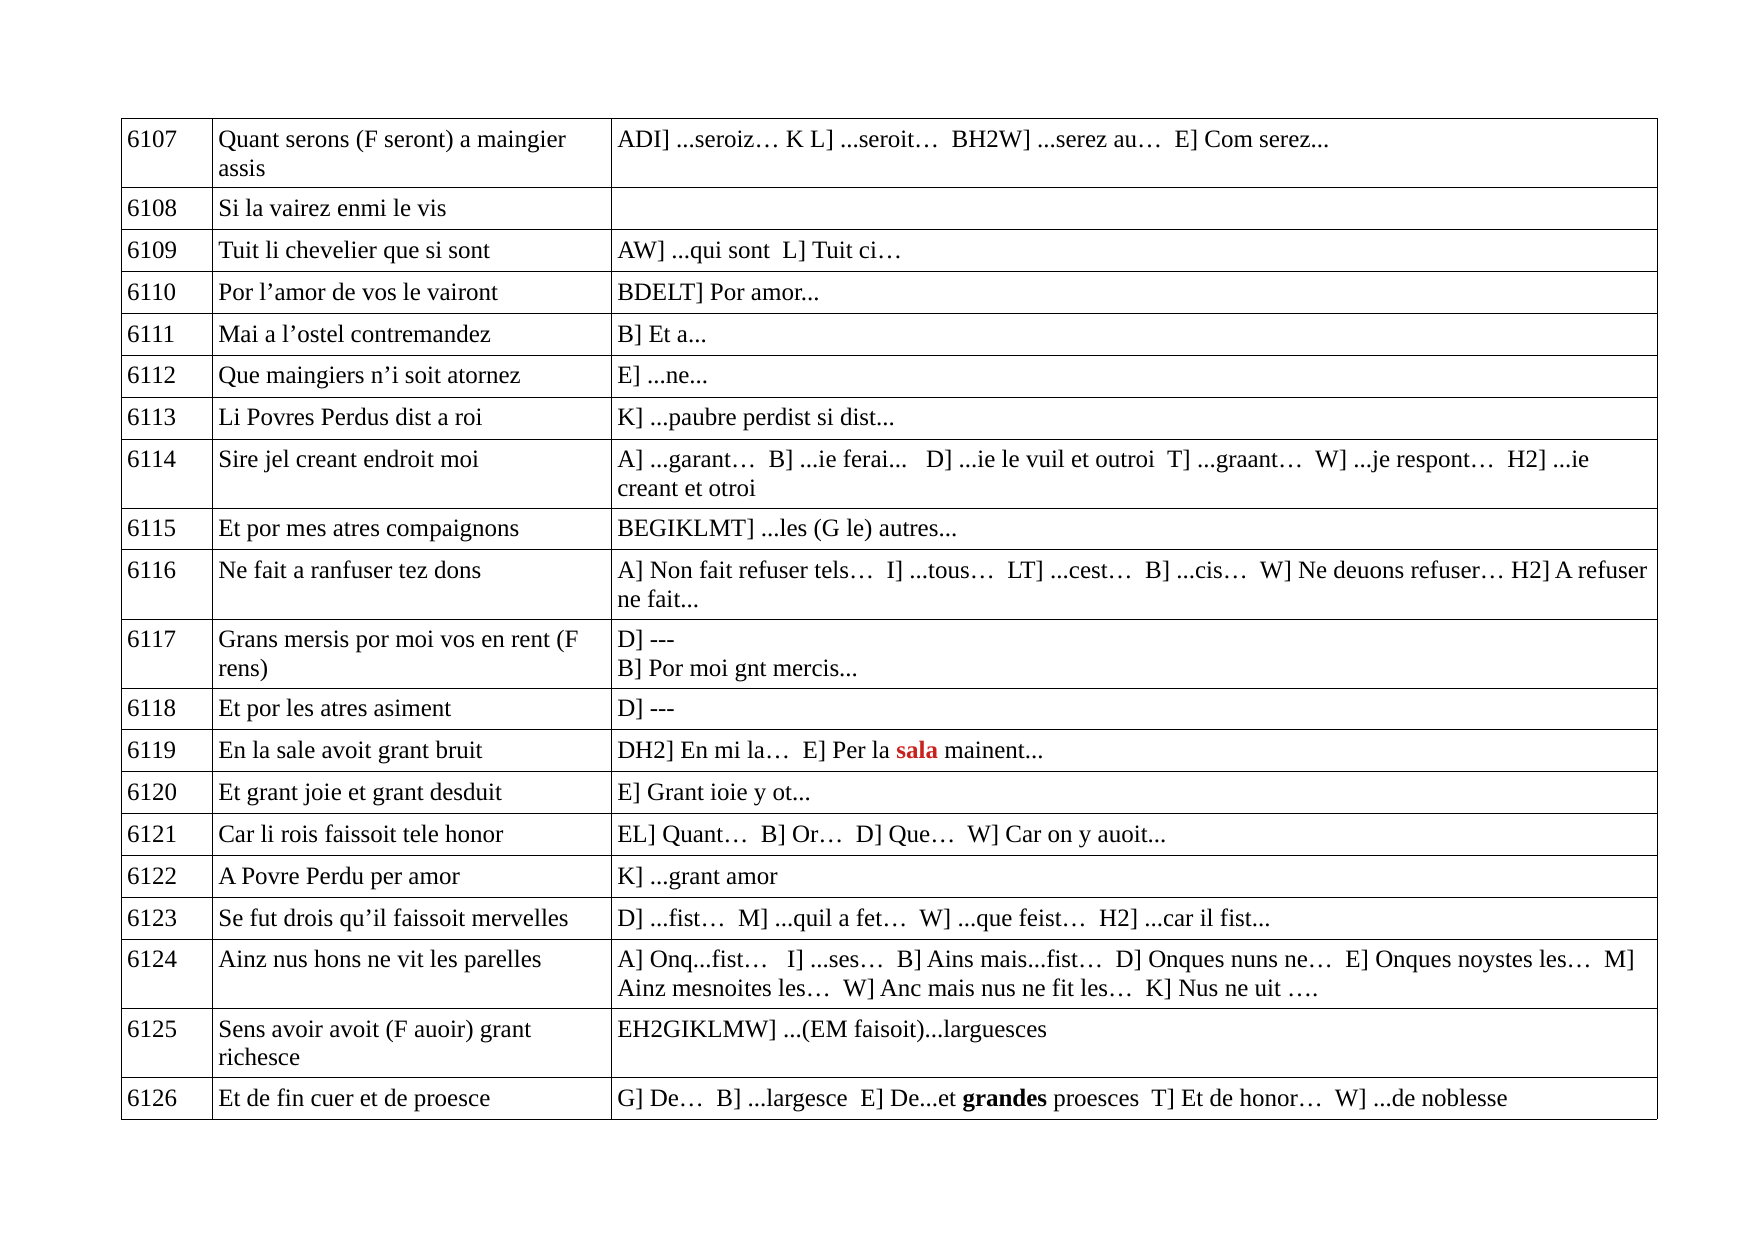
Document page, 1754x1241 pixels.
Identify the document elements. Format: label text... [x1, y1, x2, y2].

table_cell Et de fin cuer et de proesce [213, 1078, 611, 1119]
table_cell 6124 [122, 940, 212, 1008]
table_cell Et por les atres asiment [213, 689, 611, 729]
table_cell 6125 [122, 1009, 212, 1077]
table_cell Car li rois faissoit tele honor [213, 814, 611, 855]
table_cell Por l’amor de vos le vairont [213, 272, 611, 313]
table_cell DH2] En mi la… E] Per la sala mainent... [612, 730, 1657, 771]
table_cell Se fut drois qu’il faissoit mervelles [213, 898, 611, 939]
table_cell G] De… B] ...largesce E] De...et grandes proesces T] Et de honor… W] ...de noblesse [612, 1078, 1657, 1119]
table_cell 6126 [122, 1078, 212, 1119]
table_cell 6122 [122, 856, 212, 897]
table_cell D] --- [612, 689, 1657, 729]
table_cell K] ...paubre perdist si dist... [612, 398, 1657, 438]
table_cell [612, 188, 1657, 229]
table_cell D] --- B] Por moi gnt mercis... [612, 620, 1657, 687]
table_cell Tuit li chevelier que si sont [213, 230, 611, 271]
table_cell Li Povres Perdus dist a roi [213, 398, 611, 438]
table_cell Sens avoir avoit (F auoir) grant richesce [213, 1009, 611, 1077]
table_cell AW] ...qui sont L] Tuit ci… [612, 230, 1657, 271]
table_cell 6123 [122, 898, 212, 939]
table_cell A] Non fait refuser tels… I] ...tous… LT] ...cest… B] ...cis… W] Ne deuons refuser… H2] A refuser ne fait... [612, 550, 1657, 618]
table_cell Ne fait a ranfuser tez dons [213, 550, 611, 618]
table_cell Grans mersis por moi vos en rent (F rens) [213, 620, 611, 687]
table_cell B] Et a... [612, 314, 1657, 355]
table_cell EL] Quant… B] Or… D] Que… W] Car on y auoit... [612, 814, 1657, 855]
table_cell 6120 [122, 772, 212, 813]
table_cell 6118 [122, 689, 212, 729]
table_cell 6117 [122, 620, 212, 687]
table_cell Mai a l’ostel contremandez [213, 314, 611, 355]
table_cell 6109 [122, 230, 212, 271]
table_cell Quant serons (F seront) a maingier assis [213, 119, 611, 187]
table_cell A Povre Perdu per amor [213, 856, 611, 897]
table_cell Et grant joie et grant desduit [213, 772, 611, 813]
table_cell A] Onq...fist… I] ...ses… B] Ains mais...fist… D] Onques nuns ne… E] Onques noystes les… M] Ainz mesnoites les… W] Anc mais nus ne fit les… K] Nus ne uit …. [612, 940, 1657, 1008]
table_cell A] ...garant… B] ...ie ferai... D] ...ie le vuil et outroi T] ...graant… W] ...je respont… H2] ...ie creant et otroi [612, 440, 1657, 507]
table_cell Sire jel creant endroit moi [213, 440, 611, 507]
table_cell Et por mes atres compaignons [213, 509, 611, 549]
table_cell 6108 [122, 188, 212, 229]
table_cell 6107 [122, 119, 212, 187]
table_cell 6112 [122, 356, 212, 397]
table_cell Que maingiers n’i soit atornez [213, 356, 611, 397]
table_cell E] Grant ioie y ot... [612, 772, 1657, 813]
table_cell 6115 [122, 509, 212, 549]
table_cell Ainz nus hons ne vit les parelles [213, 940, 611, 1008]
table_cell 6111 [122, 314, 212, 355]
table_cell K] ...grant amor [612, 856, 1657, 897]
table_cell 6114 [122, 440, 212, 507]
table_cell D] ...fist… M] ...quil a fet… W] ...que feist… H2] ...car il fist... [612, 898, 1657, 939]
table_cell ADI] ...seroiz… K L] ...seroit… BH2W] ...serez au… E] Com serez... [612, 119, 1657, 187]
table_cell 6110 [122, 272, 212, 313]
table_cell 6116 [122, 550, 212, 618]
table_cell BDELT] Por amor... [612, 272, 1657, 313]
table_cell BEGIKLMT] ...les (G le) autres... [612, 509, 1657, 549]
table_cell 6121 [122, 814, 212, 855]
table_cell 6113 [122, 398, 212, 438]
table_cell E] ...ne... [612, 356, 1657, 397]
table_cell 6119 [122, 730, 212, 771]
table_cell Si la vairez enmi le vis [213, 188, 611, 229]
table_cell En la sale avoit grant bruit [213, 730, 611, 771]
table_cell EH2GIKLMW] ...(EM faisoit)...larguesces [612, 1009, 1657, 1077]
